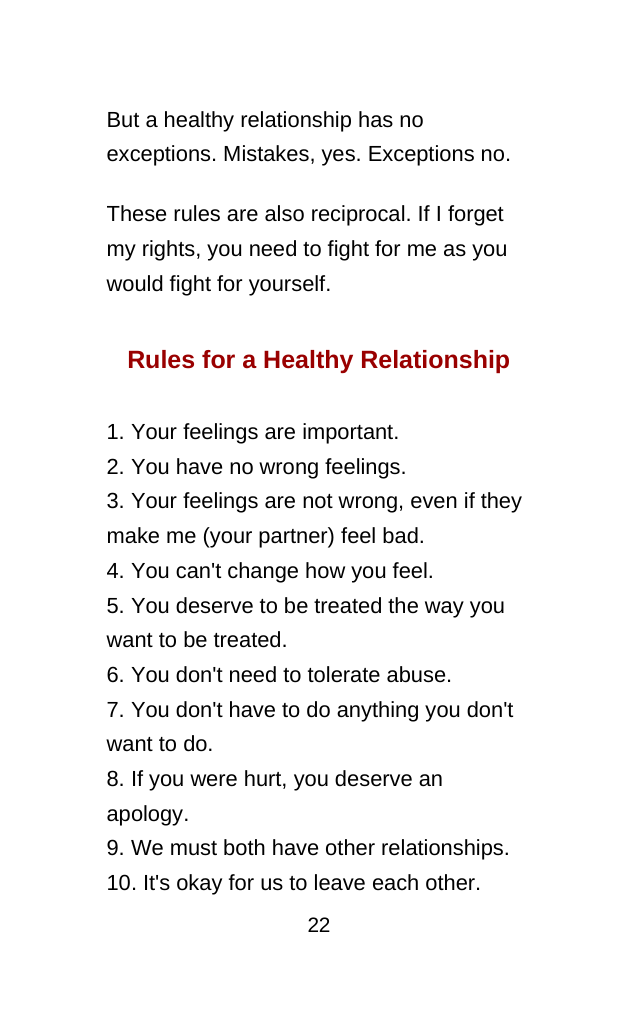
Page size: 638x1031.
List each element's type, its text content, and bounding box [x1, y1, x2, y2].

text 6. You don't need to tolerate abuse. [106, 662, 531, 687]
text But a healthy relationship has no exceptions. Mistakes, yes. Exceptions no. [106, 106, 531, 166]
text These rules are also reciprocal. If I forget my rights, you need to fight for me as you would fight for yourself. [106, 201, 531, 296]
text 8. If you were hurt, you deserve an apology. [106, 766, 531, 826]
text 10. It's okay for us to leave each other. [106, 870, 531, 895]
text 5. You deserve to be treated the way you want to be treated. [106, 592, 531, 652]
text 9. We must both have other relationships. [106, 835, 531, 861]
text 7. You don't have to do anything you don't want to do. [106, 697, 531, 756]
subtitle Rules for a Healthy Relationship [106, 345, 531, 373]
text 3. Your feelings are not wrong, even if they make me (your partner) feel bad. [106, 488, 531, 548]
text 1. Your feelings are important. [106, 419, 531, 444]
text 2. You have no wrong feelings. [106, 454, 531, 479]
text 4. You can't change how you feel. [106, 558, 531, 583]
